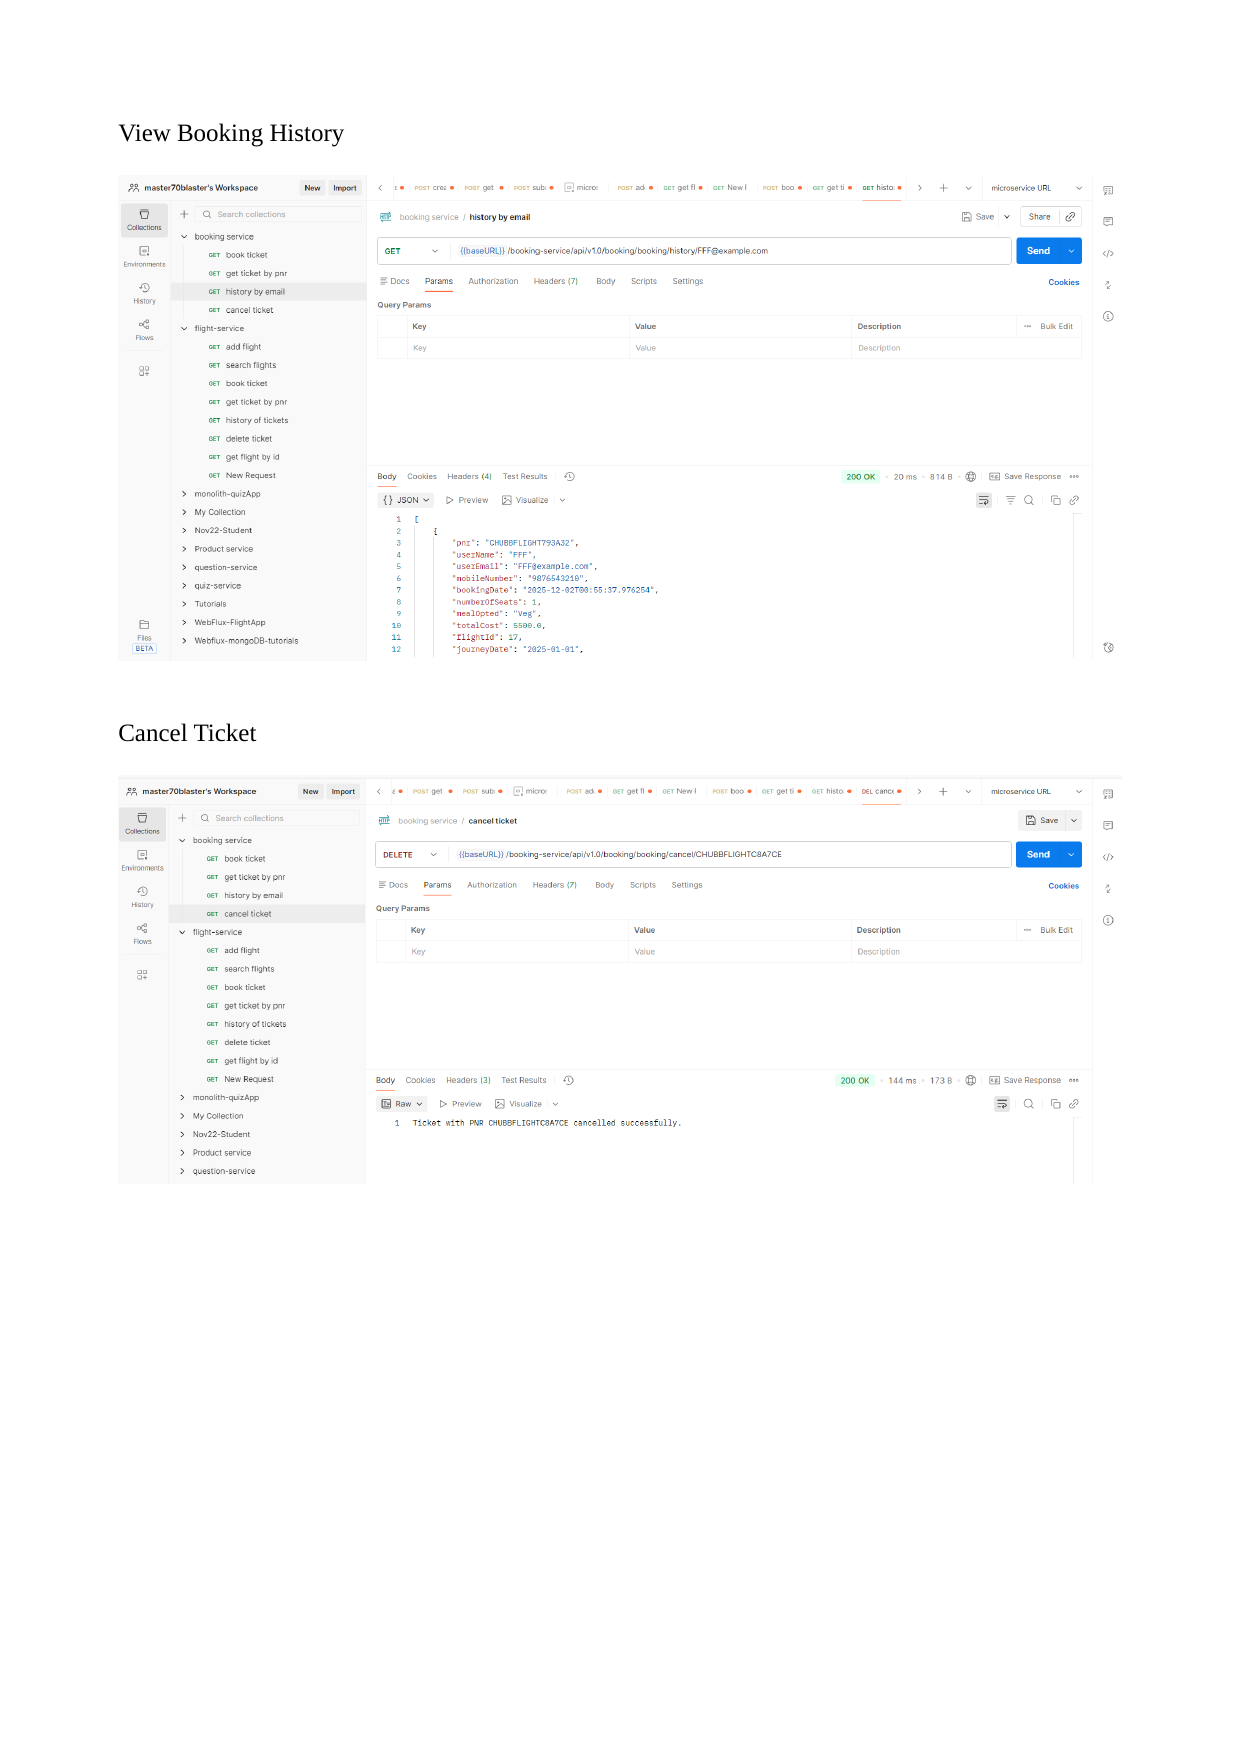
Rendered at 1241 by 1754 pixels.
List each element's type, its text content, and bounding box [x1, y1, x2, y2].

text Cancel Ticket [118, 718, 1122, 747]
picture [118, 775, 1123, 1184]
text View Booking History [118, 118, 1122, 147]
picture [118, 175, 1123, 661]
